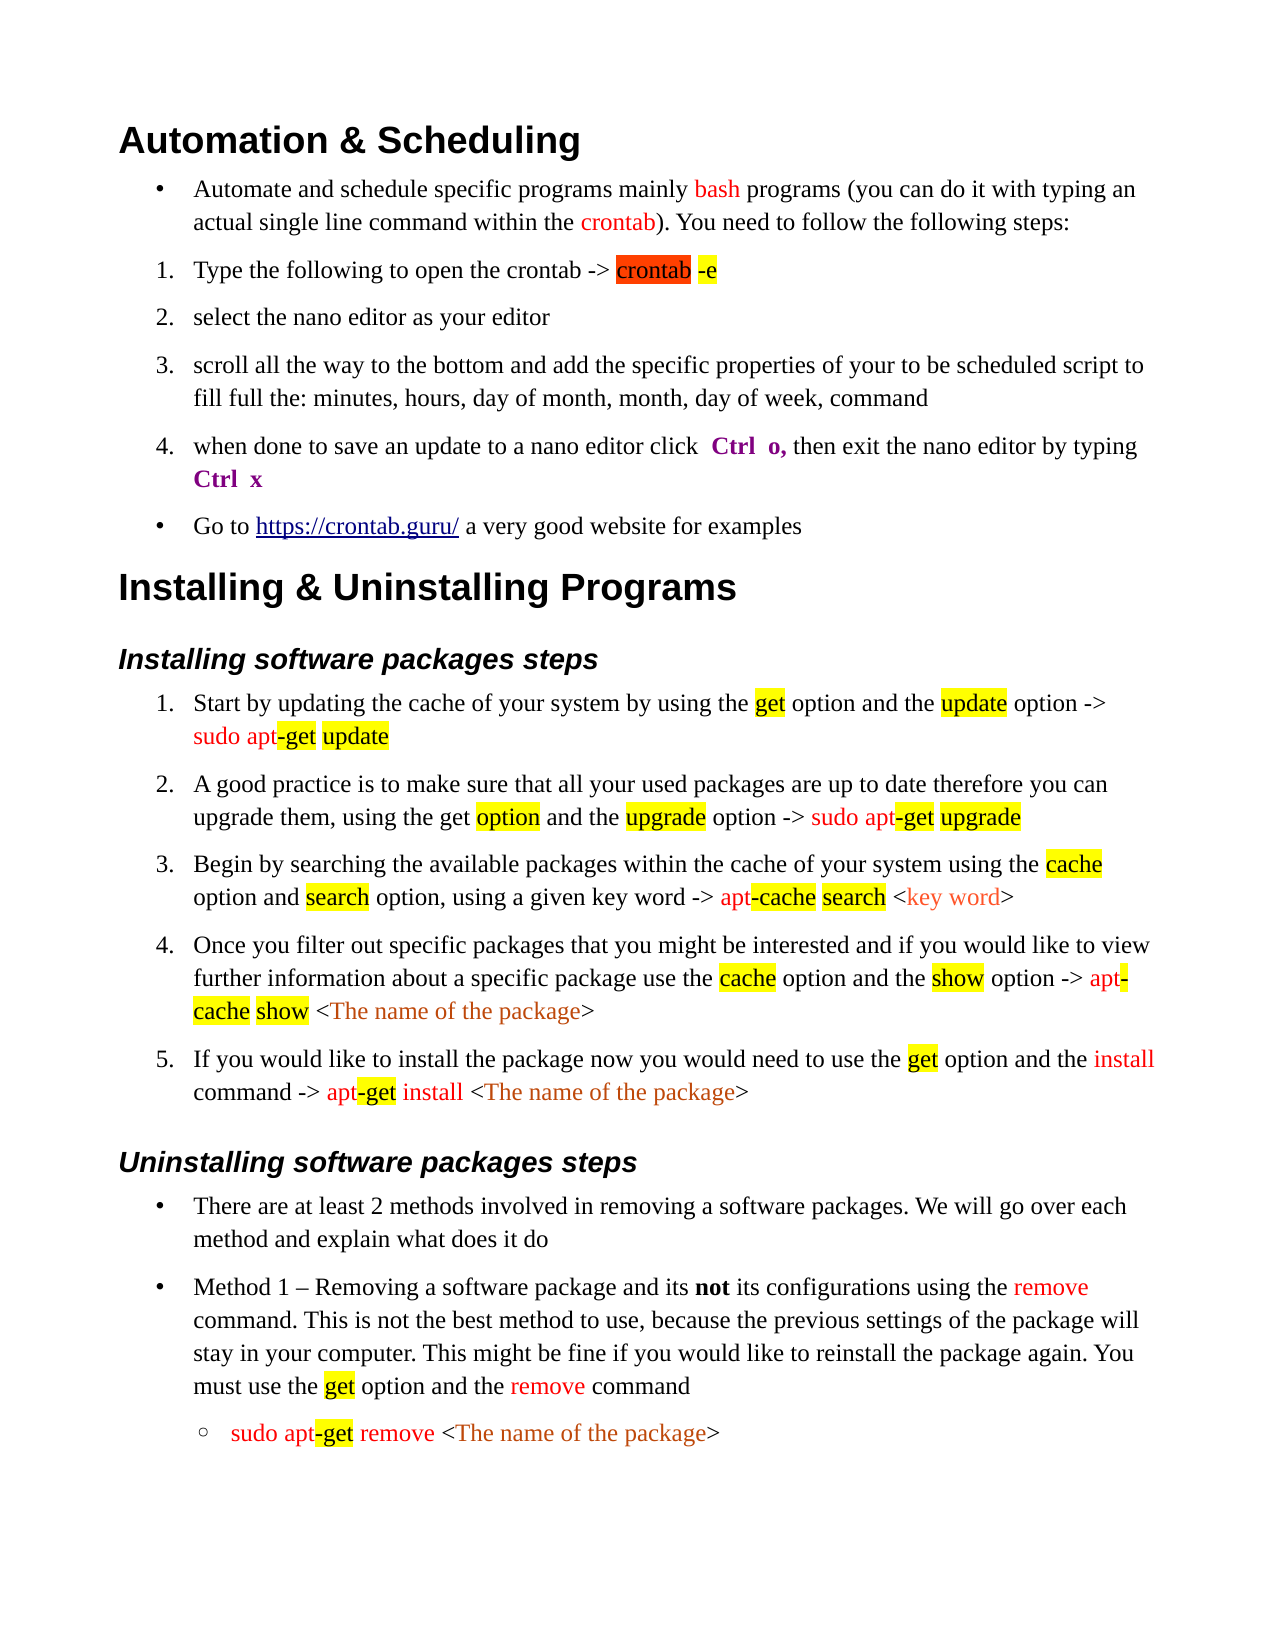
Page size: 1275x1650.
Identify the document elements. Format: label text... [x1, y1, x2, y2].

list There are at least 2 methods involved in removing a software packages. We will go over each method and explain what does it do [156, 1191, 1157, 1253]
subtitle Automation & Scheduling [118, 118, 1157, 162]
list Begin by searching the available packages within the cache of your system using the cache option and search option, using a given key word -> apt-cache search <key word> [156, 849, 1157, 911]
list scroll all the way to the bottom and add the specific properties of your to be scheduled script to fill full the: minutes, hours, day of month, month, day of week, command [156, 350, 1157, 412]
subtitle Installing software packages steps [118, 642, 1157, 676]
list Go to https://crontab.guru/ a very good website for examples [156, 511, 1157, 540]
list Automate and schedule specific programs mainly bash programs (you can do it with typing an actual single line command within the crontab). You need to follow the following steps: [156, 174, 1157, 236]
list A good practice is to make sure that all your used packages are up to date therefore you can upgrade them, using the get option and the upgrade option -> sudo apt-get upgrade [156, 769, 1157, 831]
subtitle Uninstalling software packages steps [118, 1145, 1157, 1179]
list If you would like to install the package now you would need to use the get option and the install command -> apt-get install <The name of the package> [156, 1044, 1157, 1105]
list when done to save an update to a nano editor click Ctrl o, then exit the nano editor by typing Ctrl x [156, 431, 1157, 492]
list Method 1 – Removing a software package and its not its configurations using the remove command. This is not the best method to use, because the previous settings of the package will stay in your computer. This might be fine if you would like to reinstall the package again. You must use the get option and the remove command [156, 1272, 1157, 1399]
list Type the following to open the crontab -> crontab -e [156, 255, 1157, 284]
list select the nano editor as your editor [156, 302, 1157, 331]
list sudo apt-get remove <The name of the package> [193, 1418, 1157, 1447]
list Once you filter out specific packages that you might be interested and if you would like to view further information about a specific package use the cache option and the show option -> apt-cache show <The name of the package> [156, 930, 1157, 1025]
list Start by updating the cache of your system by using the get option and the update option -> sudo apt-get update [156, 688, 1157, 750]
subtitle Installing & Uninstalling Programs [118, 565, 1157, 609]
